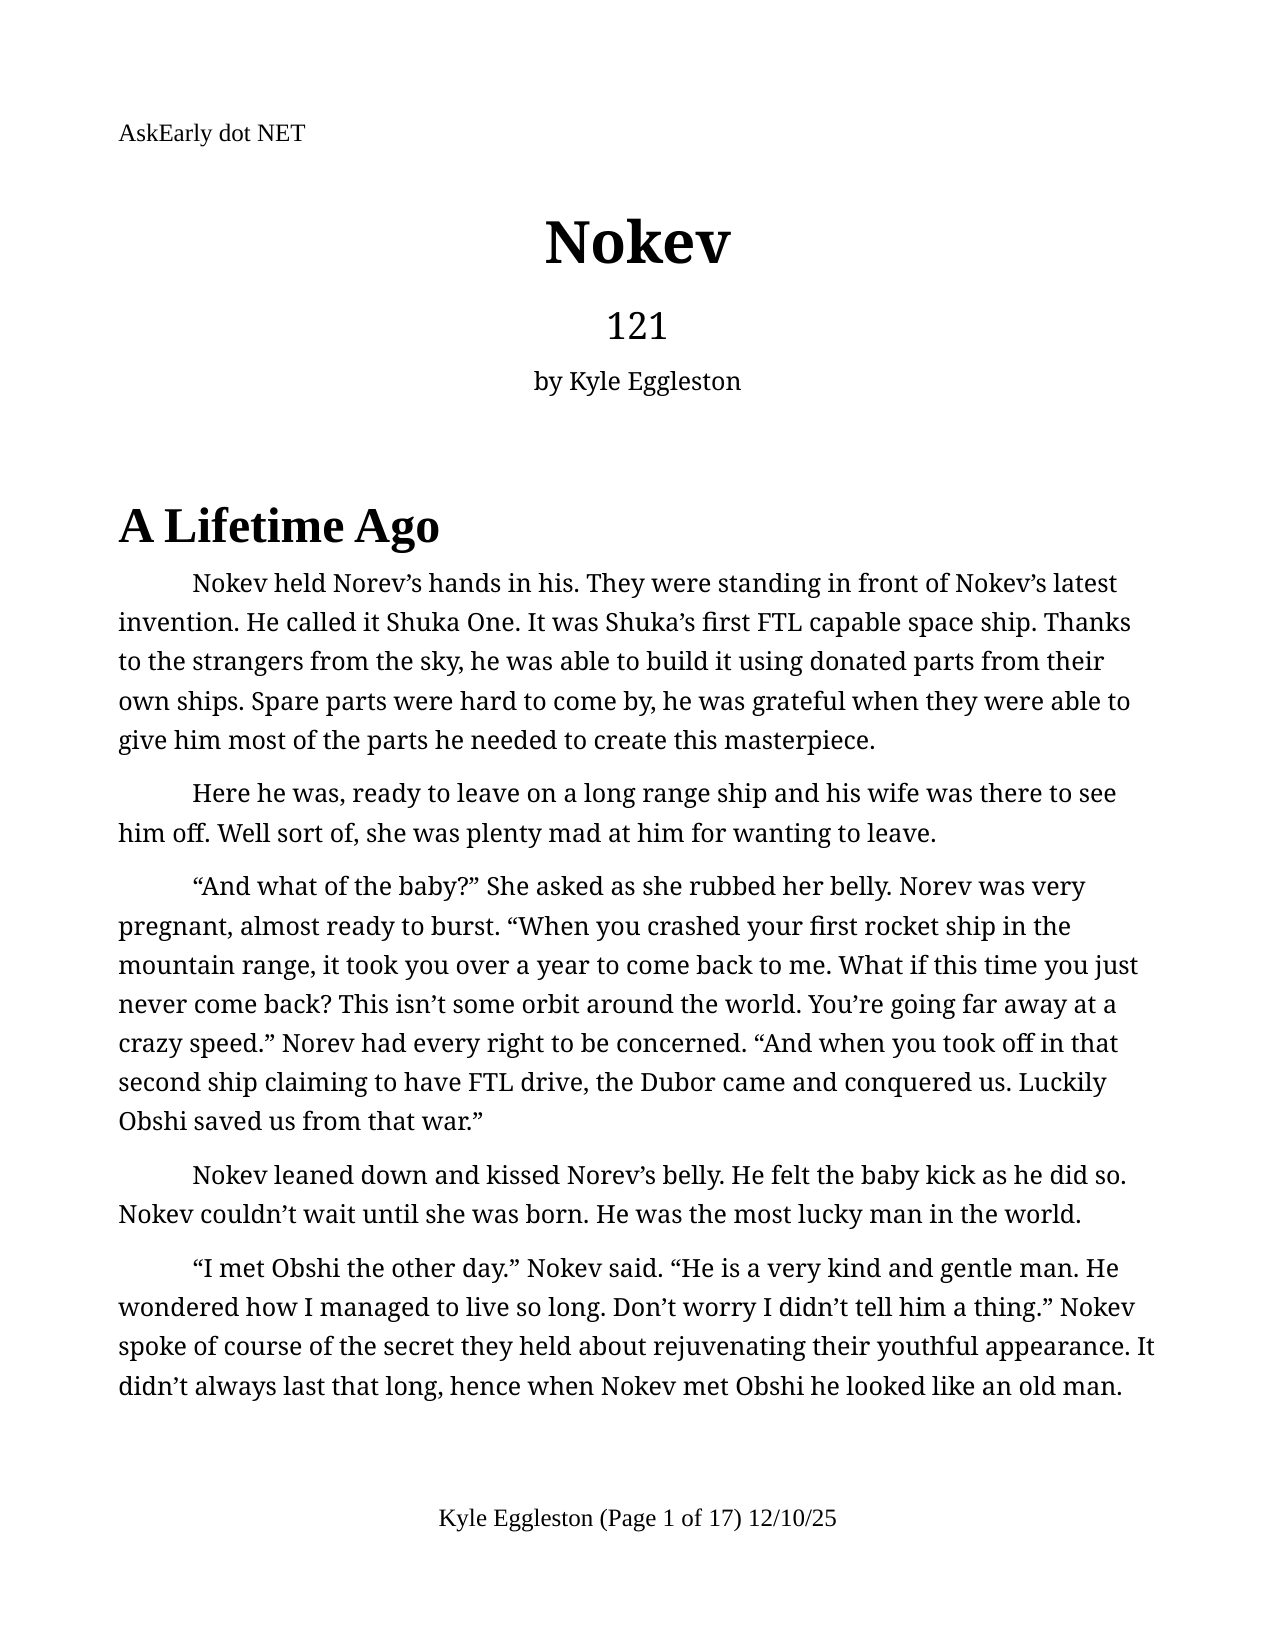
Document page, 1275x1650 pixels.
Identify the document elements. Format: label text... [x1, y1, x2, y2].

text Nokev leaned down and kissed Norev’s belly. He felt the baby kick as he did so. Nokev couldn’t wait until she was born. He was the most lucky man in the world. [118, 1158, 1157, 1231]
text by Kyle Eggleston [118, 363, 1157, 397]
subtitle 121 [118, 299, 1157, 351]
text “And what of the baby?” She asked as she rubbed her belly. Norev was very pregnant, almost ready to burst. “When you crashed your first rocket ship in the mountain range, it took you over a year to come back to me. What if this time you just never come back? This isn’t some orbit around the world. You’re going far away at a crazy speed.” Norev had every right to be concerned. “And when you took off in that second ship claiming to have FTL drive, the Dubor came and conquered us. Luckily Obshi saved us from that war.” [118, 869, 1157, 1138]
text “I met Obshi the other day.” Nokev said. “He is a very kind and gentle man. He wondered how I managed to live so long. Don’t worry I didn’t tell him a thing.” Nokev spoke of course of the secret they held about rejuvenating their youthful appearance. It didn’t always last that long, hence when Nokev met Obshi he looked like an old man. [118, 1251, 1157, 1402]
text Nokev held Norev’s hands in his. They were standing in front of Nokev’s latest invention. He called it Shuka One. It was Shuka’s first FTL capable space ship. Thanks to the strangers from the sky, he was able to build it using donated parts from their own ships. Spare parts were hard to come by, he was grateful when they were able to give him most of the parts he needed to create this masterpiece. [118, 566, 1157, 756]
text Here he was, ready to leave on a long range ship and his wife was there to see him off. Well sort of, she was plenty mad at him for wanting to leave. [118, 776, 1157, 849]
subtitle A Lifetime Ago [118, 496, 1157, 553]
title Nokev [118, 201, 1157, 281]
